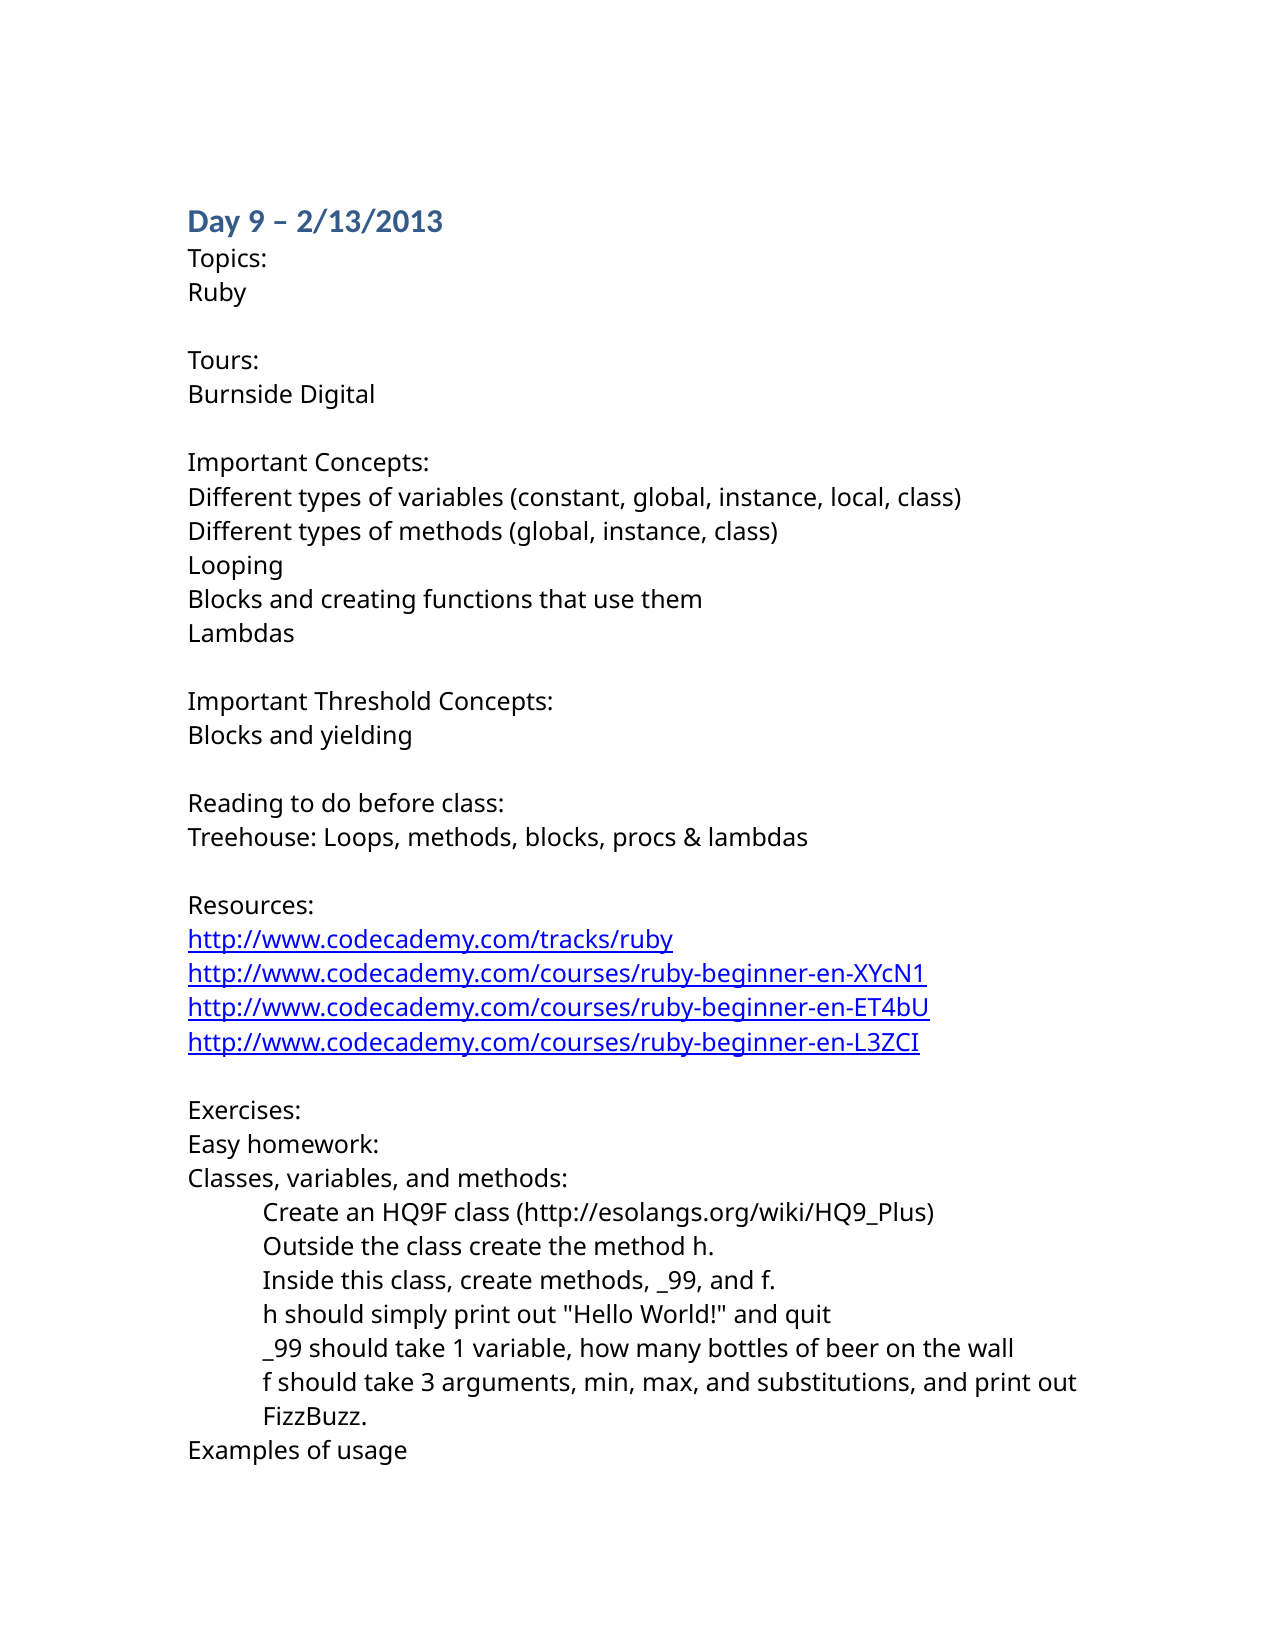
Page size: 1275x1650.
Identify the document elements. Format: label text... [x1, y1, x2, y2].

list Treehouse: Loops, methods, blocks, procs & lambdas [187, 820, 1087, 854]
list Different types of variables (constant, global, instance, local, class) [187, 479, 1087, 513]
text Tours: [187, 343, 1087, 377]
list Burnside Digital [187, 377, 1087, 411]
text Exercises: [187, 1092, 1087, 1126]
text Resources: [187, 888, 1087, 922]
list _99 should take 1 variable, how many bottles of beer on the wall [262, 1331, 1087, 1365]
list http://www.codecademy.com/courses/ruby-beginner-en-ET4bU [187, 990, 1087, 1024]
list Examples of usage [187, 1433, 1087, 1467]
list http://www.codecademy.com/tracks/ruby [187, 922, 1087, 956]
list Inside this class, create methods, _99, and f. [262, 1263, 1087, 1297]
text Topics: [187, 241, 1087, 275]
list http://www.codecademy.com/courses/ruby-beginner-en-XYcN1 [187, 956, 1087, 990]
list Classes, variables, and methods: [187, 1160, 1087, 1194]
list Looping [187, 547, 1087, 581]
list h should simply print out "Hello World!" and quit [262, 1297, 1087, 1331]
list Ruby [187, 275, 1087, 309]
text Important Threshold Concepts: [187, 683, 1087, 718]
list f should take 3 arguments, min, max, and substitutions, and print out FizzBuzz. [262, 1365, 1087, 1433]
subtitle Day 9 – 2/13/2013 [187, 200, 1087, 241]
text Easy homework: [187, 1126, 1087, 1160]
text Reading to do before class: [187, 786, 1087, 820]
list Blocks and creating functions that use them [187, 581, 1087, 615]
list Different types of methods (global, instance, class) [187, 513, 1087, 547]
text Important Concepts: [187, 445, 1087, 479]
list http://www.codecademy.com/courses/ruby-beginner-en-L3ZCI [187, 1024, 1087, 1058]
list Outside the class create the method h. [262, 1228, 1087, 1263]
list Blocks and yielding [187, 718, 1087, 752]
list Create an HQ9F class (http://esolangs.org/wiki/HQ9_Plus) [262, 1194, 1087, 1228]
list Lambdas [187, 615, 1087, 649]
